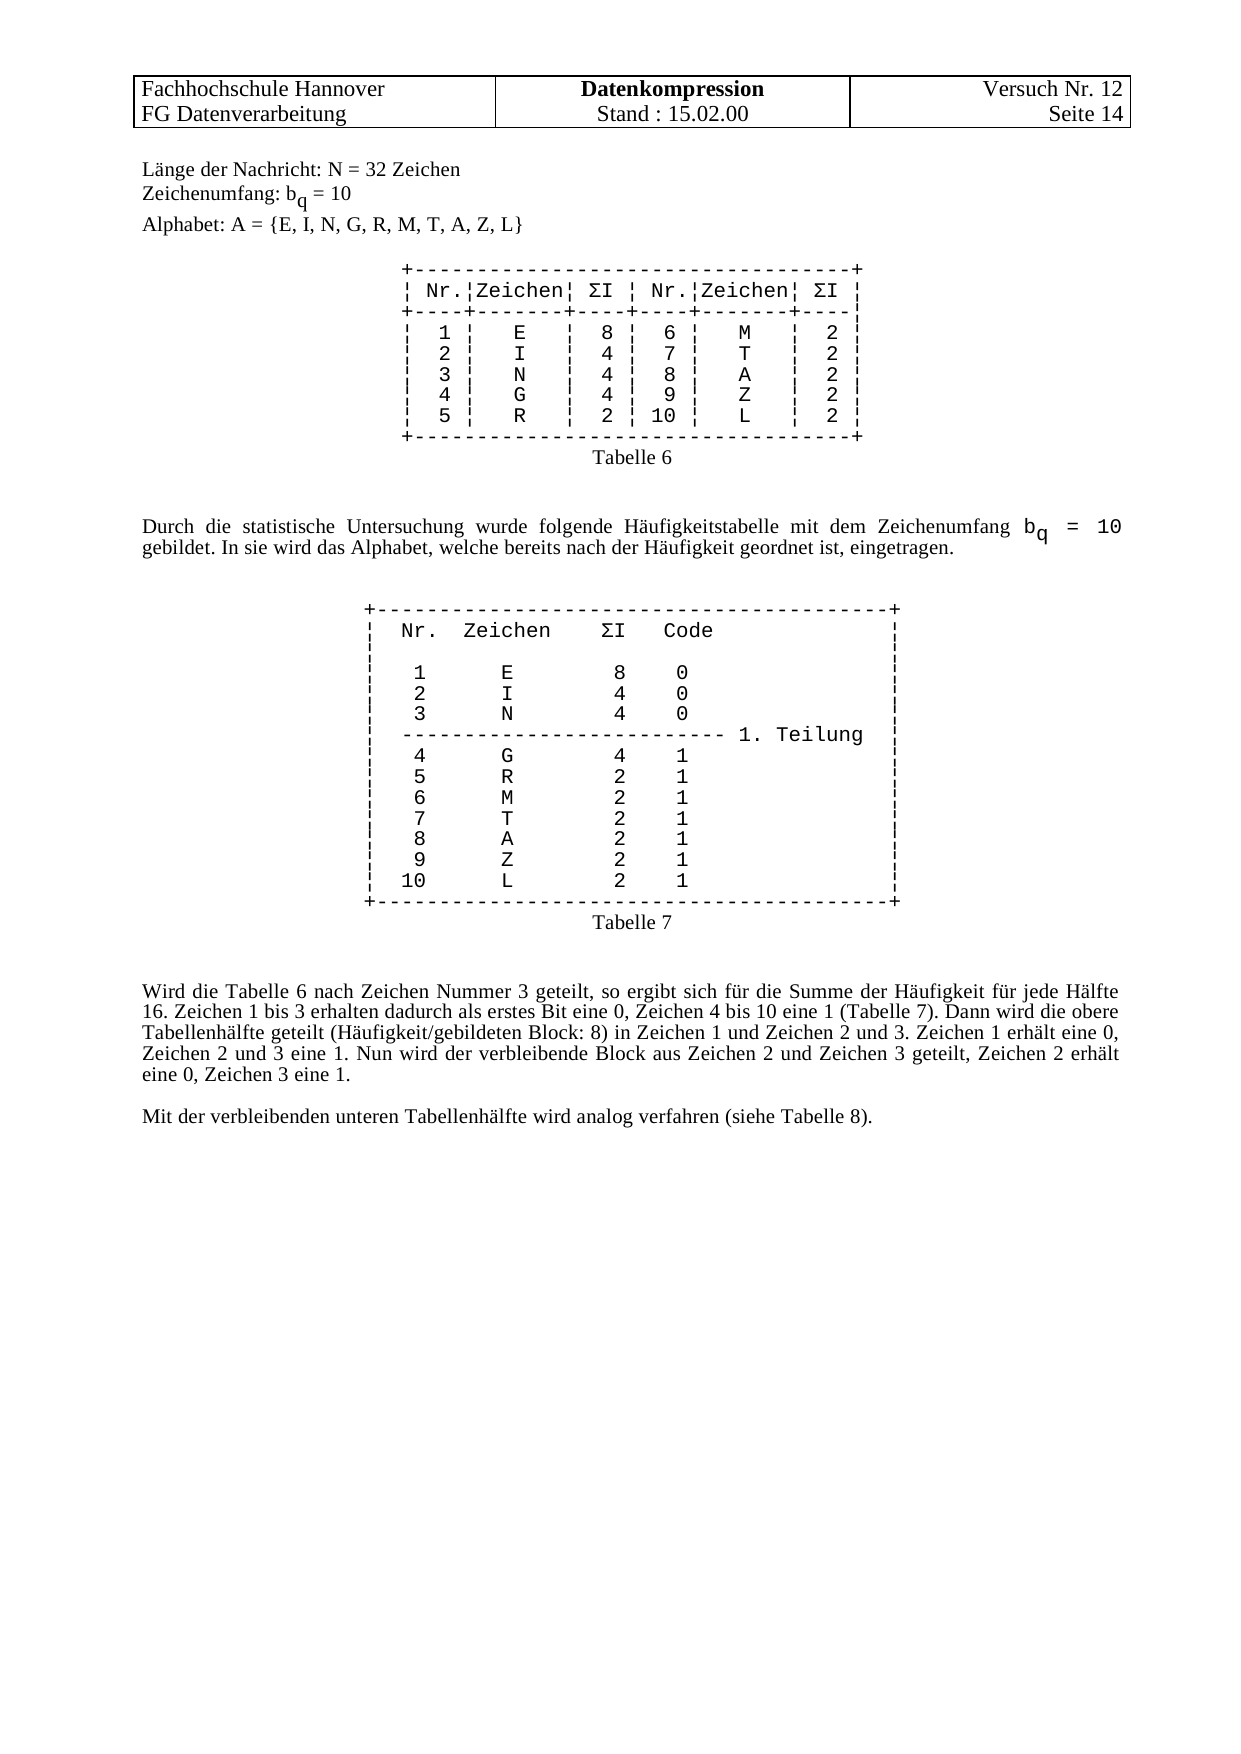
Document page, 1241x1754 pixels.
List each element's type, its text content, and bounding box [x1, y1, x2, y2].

text Tabelle 6 [142, 448, 1122, 468]
text ¦ ¦ [142, 642, 1122, 662]
text Durch die statistische Untersuchung wurde folgende Häufigkeitstabelle mit dem Zeichenumfang bq = 10 gebildet. In sie wird das Alphabet, welche bereits nach der Häufigkeit geordnet ist, eingetragen. [142, 517, 1122, 558]
text ¦ 4 ¦ G ¦ 4 ¦ 9 ¦ Z ¦ 2 ¦ [142, 385, 1122, 406]
text ¦ 3 N 4 0 ¦ [142, 704, 1122, 725]
text ¦ 4 G 4 1 ¦ [142, 746, 1122, 767]
text ¦ 3 ¦ N ¦ 4 ¦ 8 ¦ A ¦ 2 ¦ [142, 364, 1122, 385]
text ¦ -------------------------- 1. Teilung ¦ [142, 725, 1122, 746]
text ¦ 6 M 2 1 ¦ [142, 787, 1122, 808]
text ¦ 7 T 2 1 ¦ [142, 808, 1122, 829]
text Wird die Tabelle 6 nach Zeichen Nummer 3 geteilt, so ergibt sich für die Summe der Häufigkeit für jede Hälfte 16. Zeichen 1 bis 3 erhalten dadurch als erstes Bit eine 0, Zeichen 4 bis 10 eine 1 (Tabelle 7). Dann wird die obere Tabellenhälfte geteilt (Häufigkeit/gebildeten Block: 8) in Zeichen 1 und Zeichen 2 und 3. Zeichen 1 erhält eine 0, Zeichen 2 und 3 eine 1. Nun wird der verbleibende Block aus Zeichen 2 und Zeichen 3 geteilt, Zeichen 2 erhält eine 0, Zeichen 3 eine 1. [142, 981, 1122, 1086]
text Zeichenumfang: bq = 10 [142, 181, 1122, 212]
text +----+-------+----+----+-------+----¦ [142, 302, 1122, 323]
text ¦ 5 R 2 1 ¦ [142, 767, 1122, 787]
text ¦ Nr. Zeichen ΣI Code ¦ [142, 621, 1122, 642]
text ¦ 10 L 2 1 ¦ [142, 871, 1122, 892]
text ¦ 1 E 8 0 ¦ [142, 662, 1122, 683]
text ¦ 1 ¦ E ¦ 8 ¦ 6 ¦ M ¦ 2 ¦ [142, 323, 1122, 343]
text ¦ 2 ¦ I ¦ 4 ¦ 7 ¦ T ¦ 2 ¦ [142, 343, 1122, 364]
text ¦ 5 ¦ R ¦ 2 ¦ 10 ¦ L ¦ 2 ¦ [142, 406, 1122, 427]
text +-----------------------------------------+ [142, 892, 1122, 912]
text ¦ Nr.¦Zeichen¦ ΣI ¦ Nr.¦Zeichen¦ ΣI ¦ [142, 281, 1122, 302]
text Alphabet: A = {E, I, N, G, R, M, T, A, Z, L} [142, 212, 1122, 236]
text +-----------------------------------------+ [142, 600, 1122, 621]
text Länge der Nachricht: N = 32 Zeichen [142, 157, 1122, 181]
text Tabelle 7 [142, 912, 1122, 933]
text +-----------------------------------+ [142, 260, 1122, 281]
text Mit der verbleibenden unteren Tabellenhälfte wird analog verfahren (siehe Tabelle 8). [142, 1106, 1122, 1127]
text +-----------------------------------+ [142, 427, 1122, 448]
text ¦ 2 I 4 0 ¦ [142, 683, 1122, 704]
text ¦ 8 A 2 1 ¦ [142, 829, 1122, 850]
text ¦ 9 Z 2 1 ¦ [142, 850, 1122, 871]
